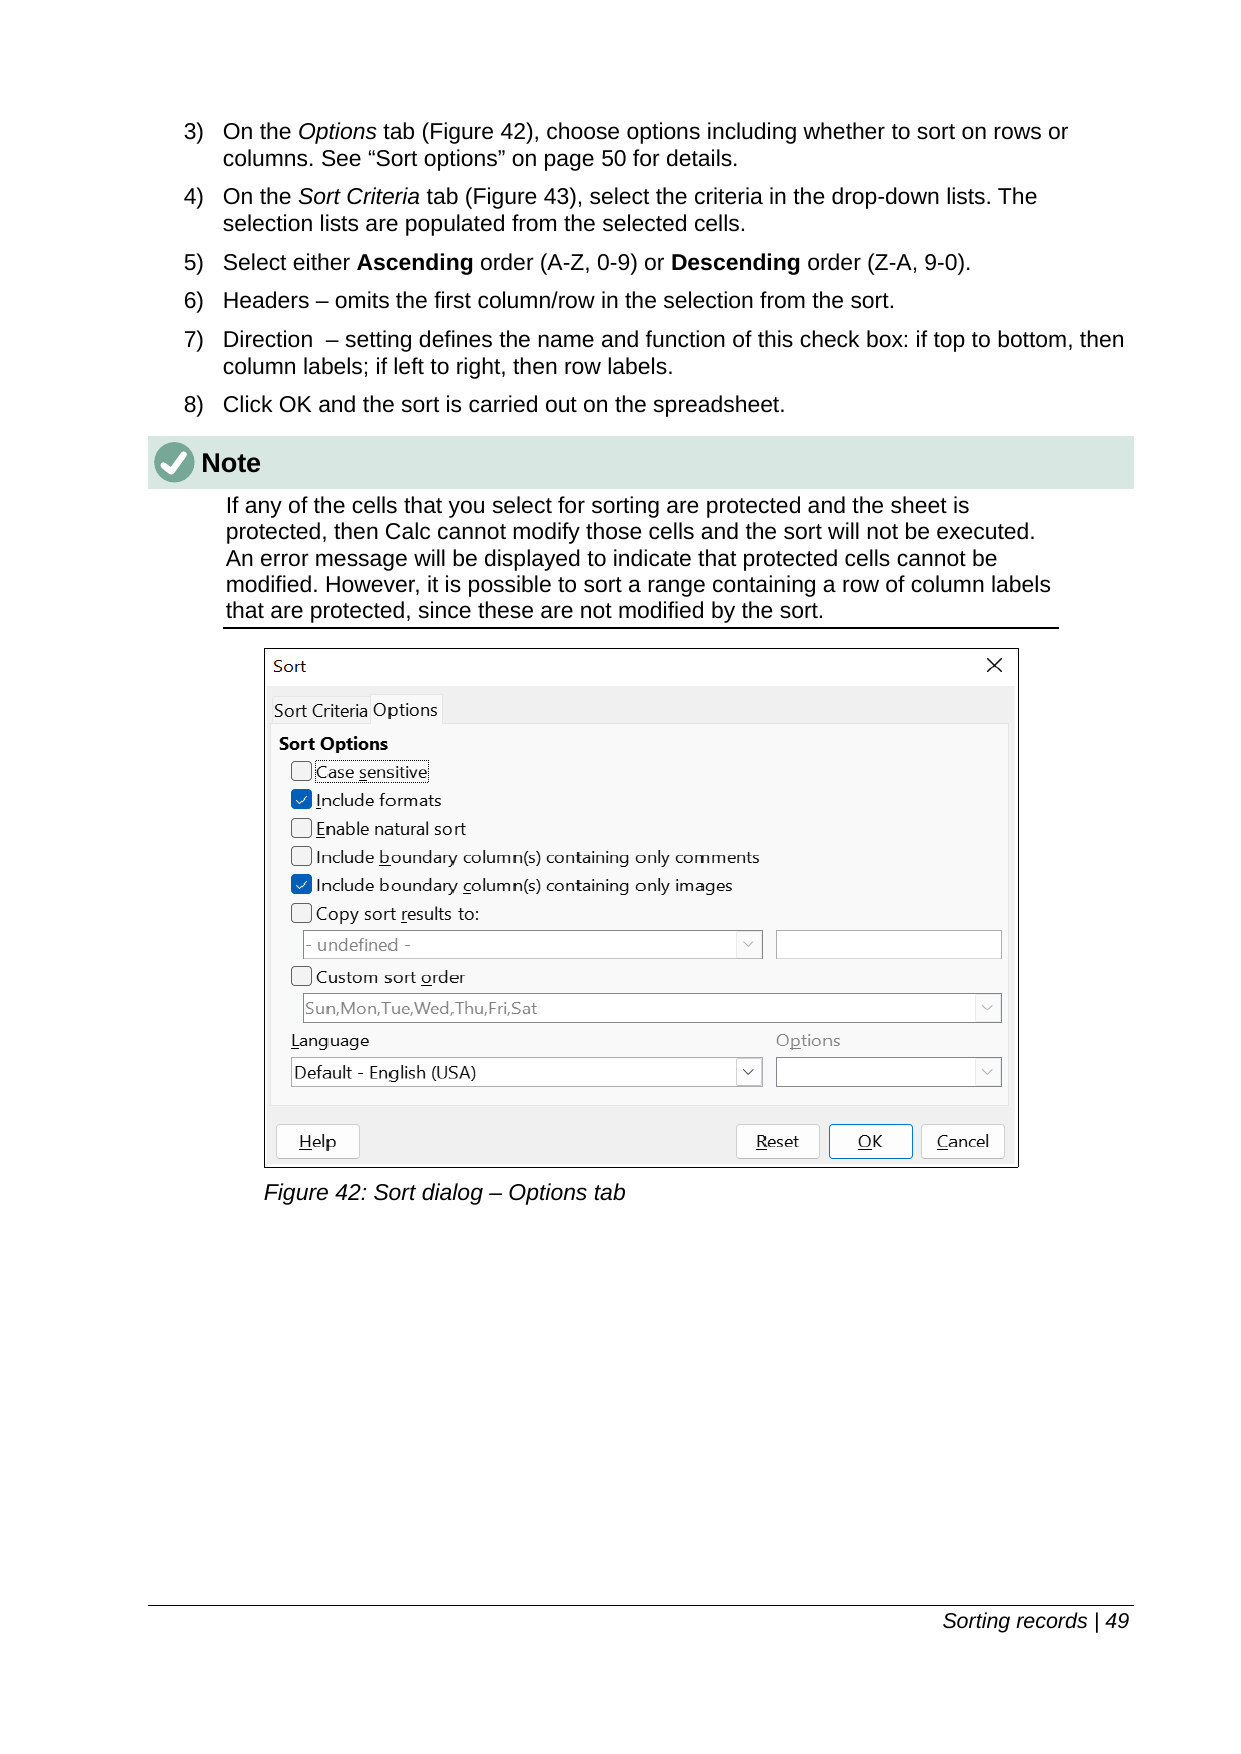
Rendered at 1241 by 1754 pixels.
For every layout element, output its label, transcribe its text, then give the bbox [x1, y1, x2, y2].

list On the Sort Criteria tab (Figure 43), select the criteria in the drop-down lists. The selection lists are populated from the selected cells. [204, 183, 1134, 236]
list Click OK and the sort is carried out on the spreadsheet. [204, 391, 1134, 418]
list Select either Ascending order (A-Z, 0-9) or Descending order (Z-A, 9-0). [204, 248, 1134, 275]
list Direction – setting defines the name and function of this check box: if top to bottom, then column labels; if left to right, then row labels. [204, 326, 1134, 379]
picture [266, 650, 1015, 1164]
list On the Options tab (Figure 42), choose options including whether to sort on rows or columns. See “Sort options” on page 50 for details. [204, 118, 1134, 171]
text Figure 42: Sort dialog – Options tab [264, 1179, 1018, 1206]
list Headers – omits the first column/row in the selection from the sort. [204, 287, 1134, 314]
text If any of the cells that you select for sorting are protected and the sheet is protected, then Calc cannot modify those cells and the sort will not be executed. An error message will be displayed to indicate that protected cells cannot be modified. However, it is possible to sort a range containing a row of column labels that are protected, since these are not modified by the sort. [223, 489, 1059, 627]
subtitle Note [148, 436, 1134, 489]
